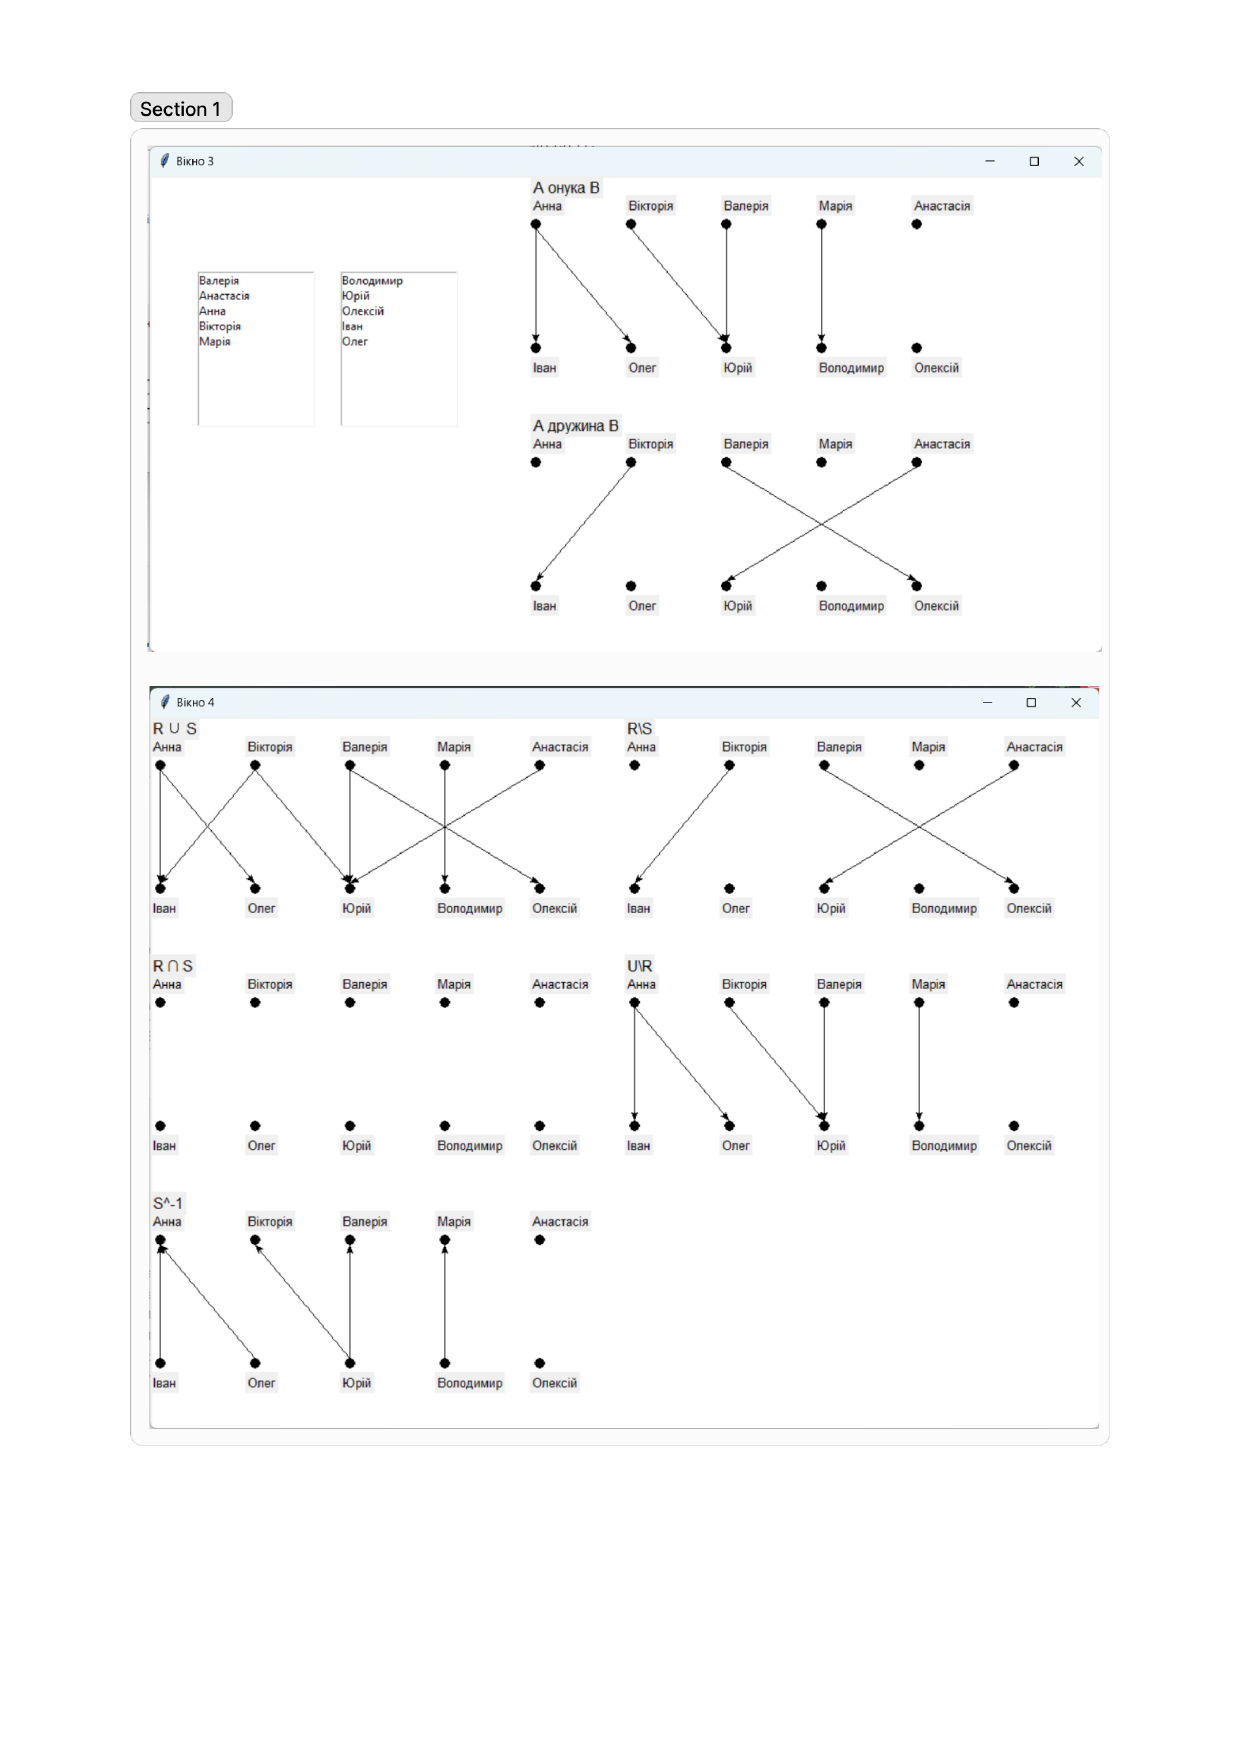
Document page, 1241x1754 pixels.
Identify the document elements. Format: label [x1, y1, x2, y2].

picture [88, 86, 1152, 1488]
